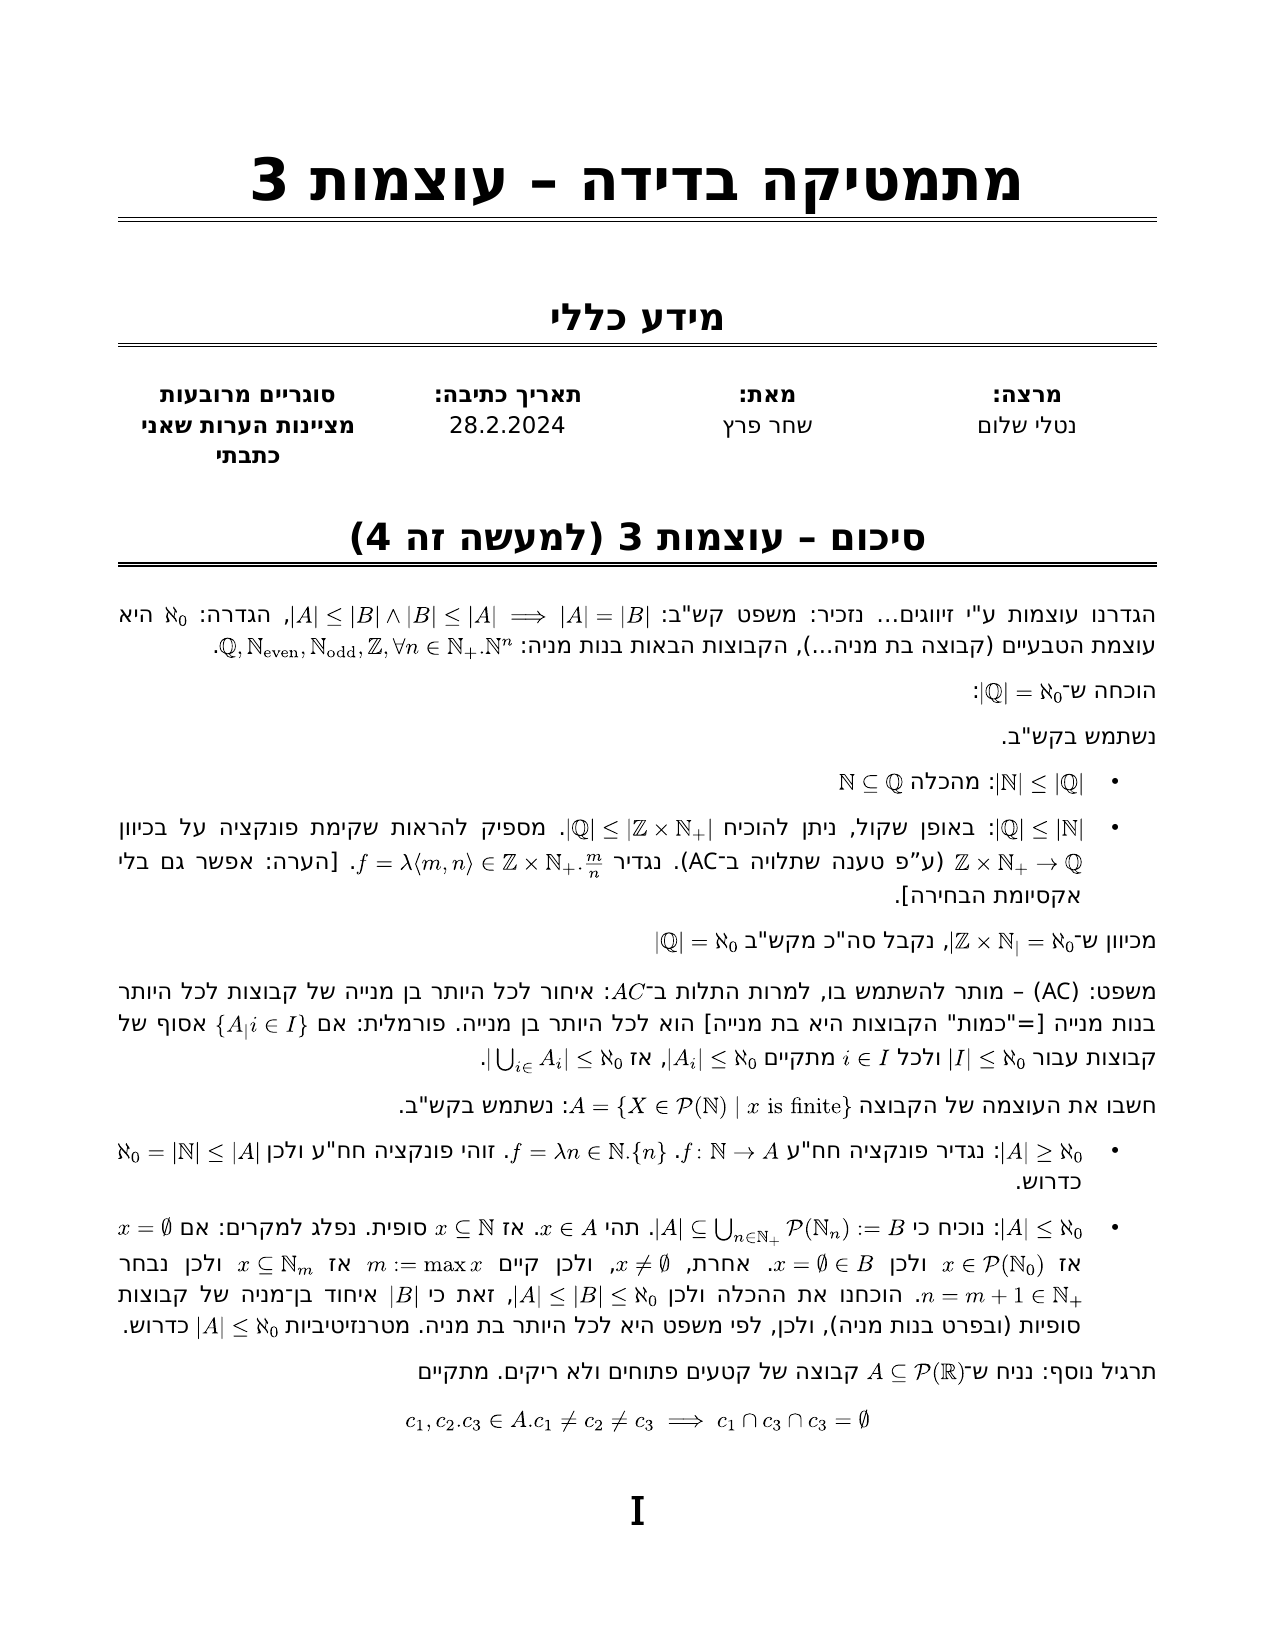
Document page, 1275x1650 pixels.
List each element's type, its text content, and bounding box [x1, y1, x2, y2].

list : נגדיר פונקציה חח"ע . . זוהי פונקציה חח"ע ולכן כדרוש. [118, 1137, 1119, 1195]
text הגדרנו עוצמות ע"י זיווגים… נזכיר: משפט קש"ב: , הגדרה: היא עוצמת הטבעיים (קבוצה בת מניה...), הקבוצות הבאות בנות מניה: . [118, 601, 1157, 659]
text מאת: שחר פרץ [637, 381, 897, 439]
list : נוכיח כי . תהי . אז סופית. נפלג למקרים: אם אז ולכן . אחרת, , ולכן קיים אז ולכן נבחר . הוכחנו את ההכלה ולכן , זאת כי איחוד בן־מניה של קבוצות סופיות (ובפרט בנות מניה), ולכן, לפי משפט היא לכל היותר בת מניה. מטרנזיטיביות כדרוש. [118, 1214, 1119, 1339]
text הוכחה ש־: [118, 678, 1157, 705]
text משפט: (AC) – מותר להשתמש בו, למרות התלות ב־: איחור לכל היותר בן מנייה של קבוצות לכל היותר בנות מנייה [="כמות" הקבוצות היא בת מנייה] הוא לכל היותר בן מנייה. פורמלית: אם אסוף של קבוצות עבור ולכל מתקיים , אז . [118, 975, 1157, 1073]
text חשבו את העוצמה של הקבוצה : נשתמש בקש"ב. [118, 1092, 1157, 1119]
subtitle סיכום – עוצמות 3 (למעשה זה 4) [118, 513, 1157, 562]
text תאריך כתיבה: 28.2.2024 [378, 381, 637, 439]
title מתמטיקה בדידה – עוצמות 3 [118, 143, 1157, 217]
subtitle מידע כללי [118, 293, 1157, 343]
text מכיוון ש־, נקבל סה"כ מקש"ב [118, 927, 1157, 957]
text נשתמש בקש"ב. [118, 723, 1157, 750]
text תרגיל נוסף: נניח ש־ קבוצה של קטעים פתוחים ולא ריקים. מתקיים [118, 1358, 1157, 1385]
list : באופן שקול, ניתן להוכיח . מספיק להראות שקימת פונקציה על בכיוון (ע”פ טענה שתלויה ב־AC). נגדיר . [הערה: אפשר גם בלי אקסיומת הבחירה]. [118, 814, 1119, 908]
text סוגריים מרובעות מציינות הערות שאני כתבתי [118, 381, 378, 469]
text מרצה: נטלי שלום [897, 381, 1157, 439]
list : מהכלה [118, 768, 1119, 796]
